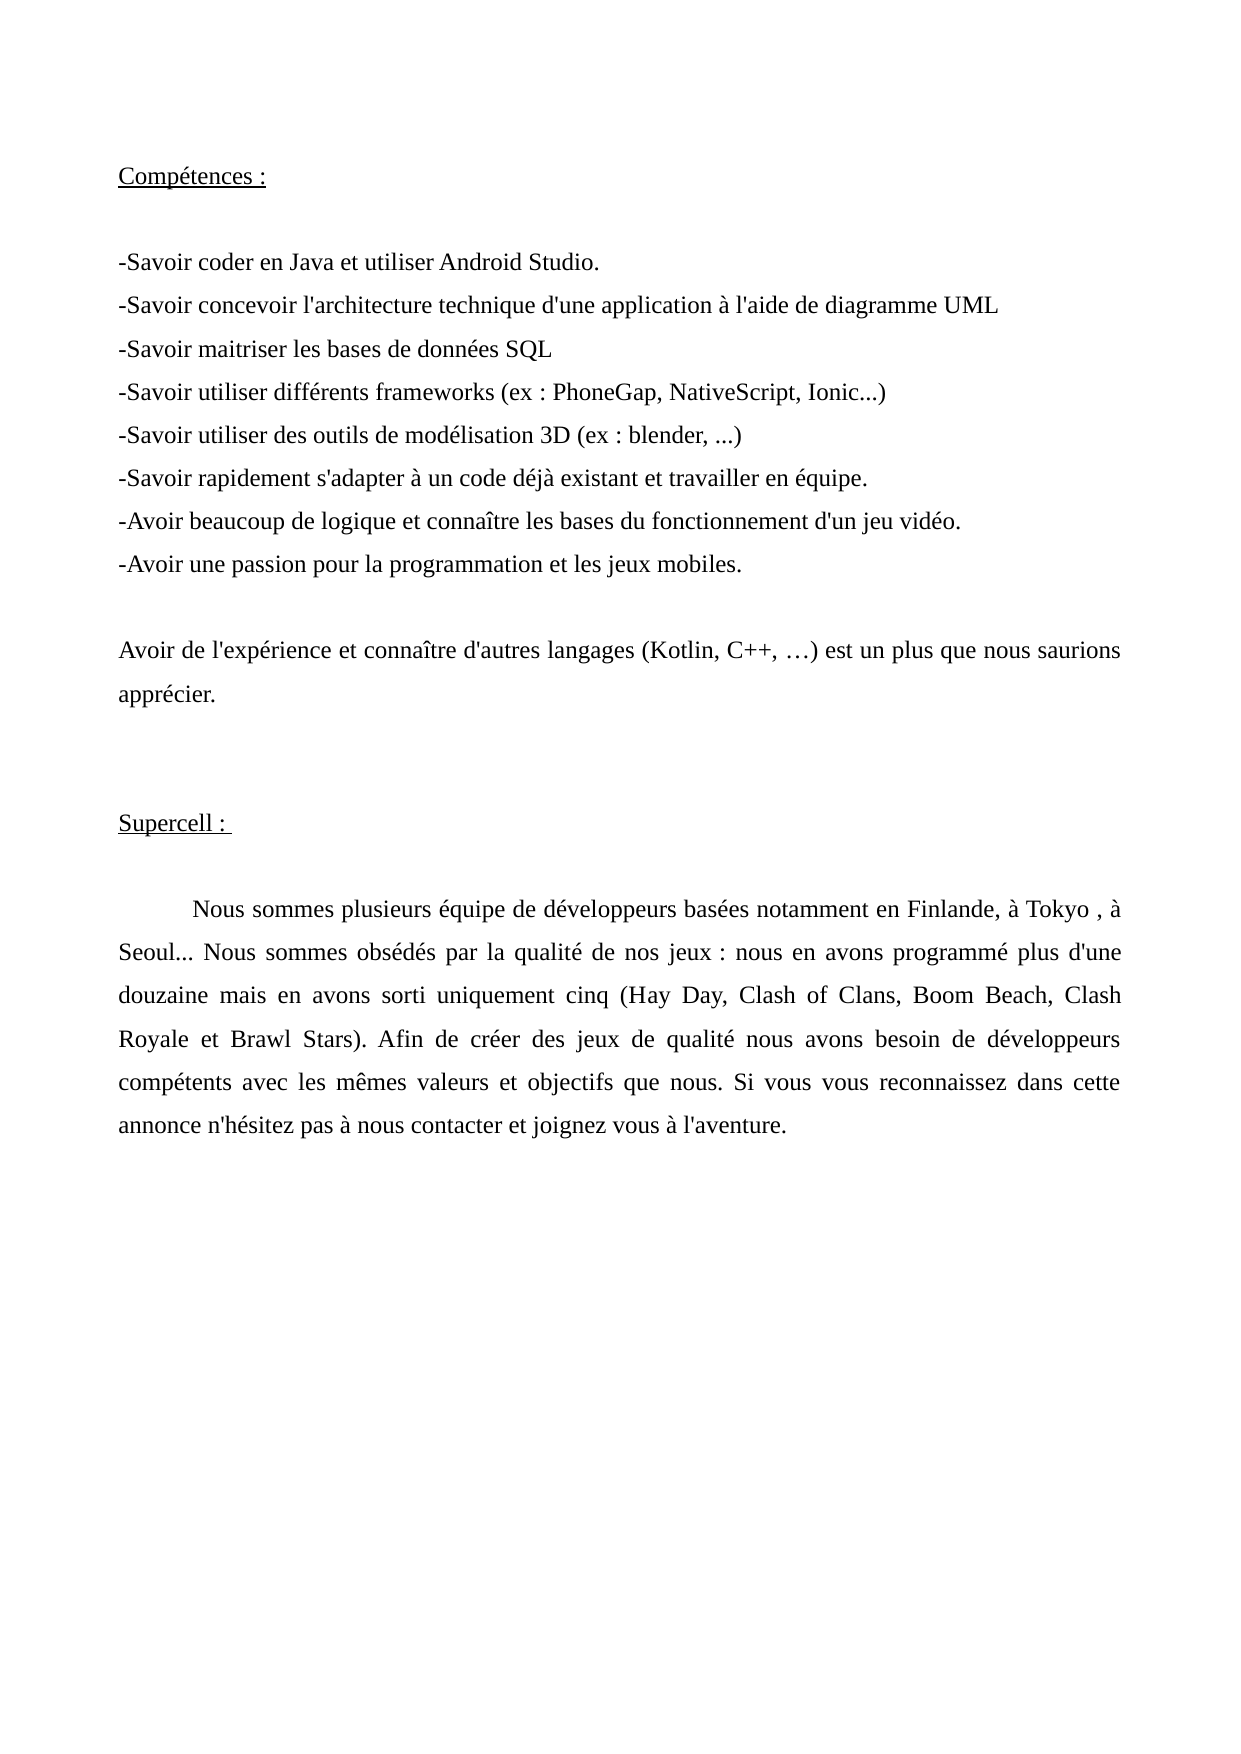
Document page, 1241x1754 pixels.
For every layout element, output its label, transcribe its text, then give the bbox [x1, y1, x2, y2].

text -Avoir une passion pour la programmation et les jeux mobiles. [118, 549, 1122, 578]
text -Savoir coder en Java et utiliser Android Studio. [118, 247, 1122, 276]
text Avoir de l'expérience et connaître d'autres langages (Kotlin, C++, …) est un plus que nous saurions apprécier. [118, 636, 1122, 707]
text -Savoir utiliser différents frameworks (ex : PhoneGap, NativeScript, Ionic...) [118, 377, 1122, 406]
text -Savoir concevoir l'architecture technique d'une application à l'aide de diagramme UML [118, 291, 1122, 319]
text -Avoir beaucoup de logique et connaître les bases du fonctionnement d'un jeu vidéo. [118, 506, 1122, 535]
text -Savoir maitriser les bases de données SQL [118, 334, 1122, 362]
text Supercell : [118, 808, 1122, 837]
text -Savoir utiliser des outils de modélisation 3D (ex : blender, ...) [118, 420, 1122, 449]
text Nous sommes plusieurs équipe de développeurs basées notamment en Finlande, à Tokyo , à Seoul... Nous sommes obsédés par la qualité de nos jeux : nous en avons programmé plus d'une douzaine mais en avons sorti uniquement cinq (Hay Day, Clash of Clans, Boom Beach, Clash Royale et Brawl Stars). Afin de créer des jeux de qualité nous avons besoin de développeurs compétents avec les mêmes valeurs et objectifs que nous. Si vous vous reconnaissez dans cette annonce n'hésitez pas à nous contacter et joignez vous à l'aventure. [118, 894, 1122, 1139]
text Compétences : [118, 161, 1122, 190]
text -Savoir rapidement s'adapter à un code déjà existant et travailler en équipe. [118, 463, 1122, 492]
